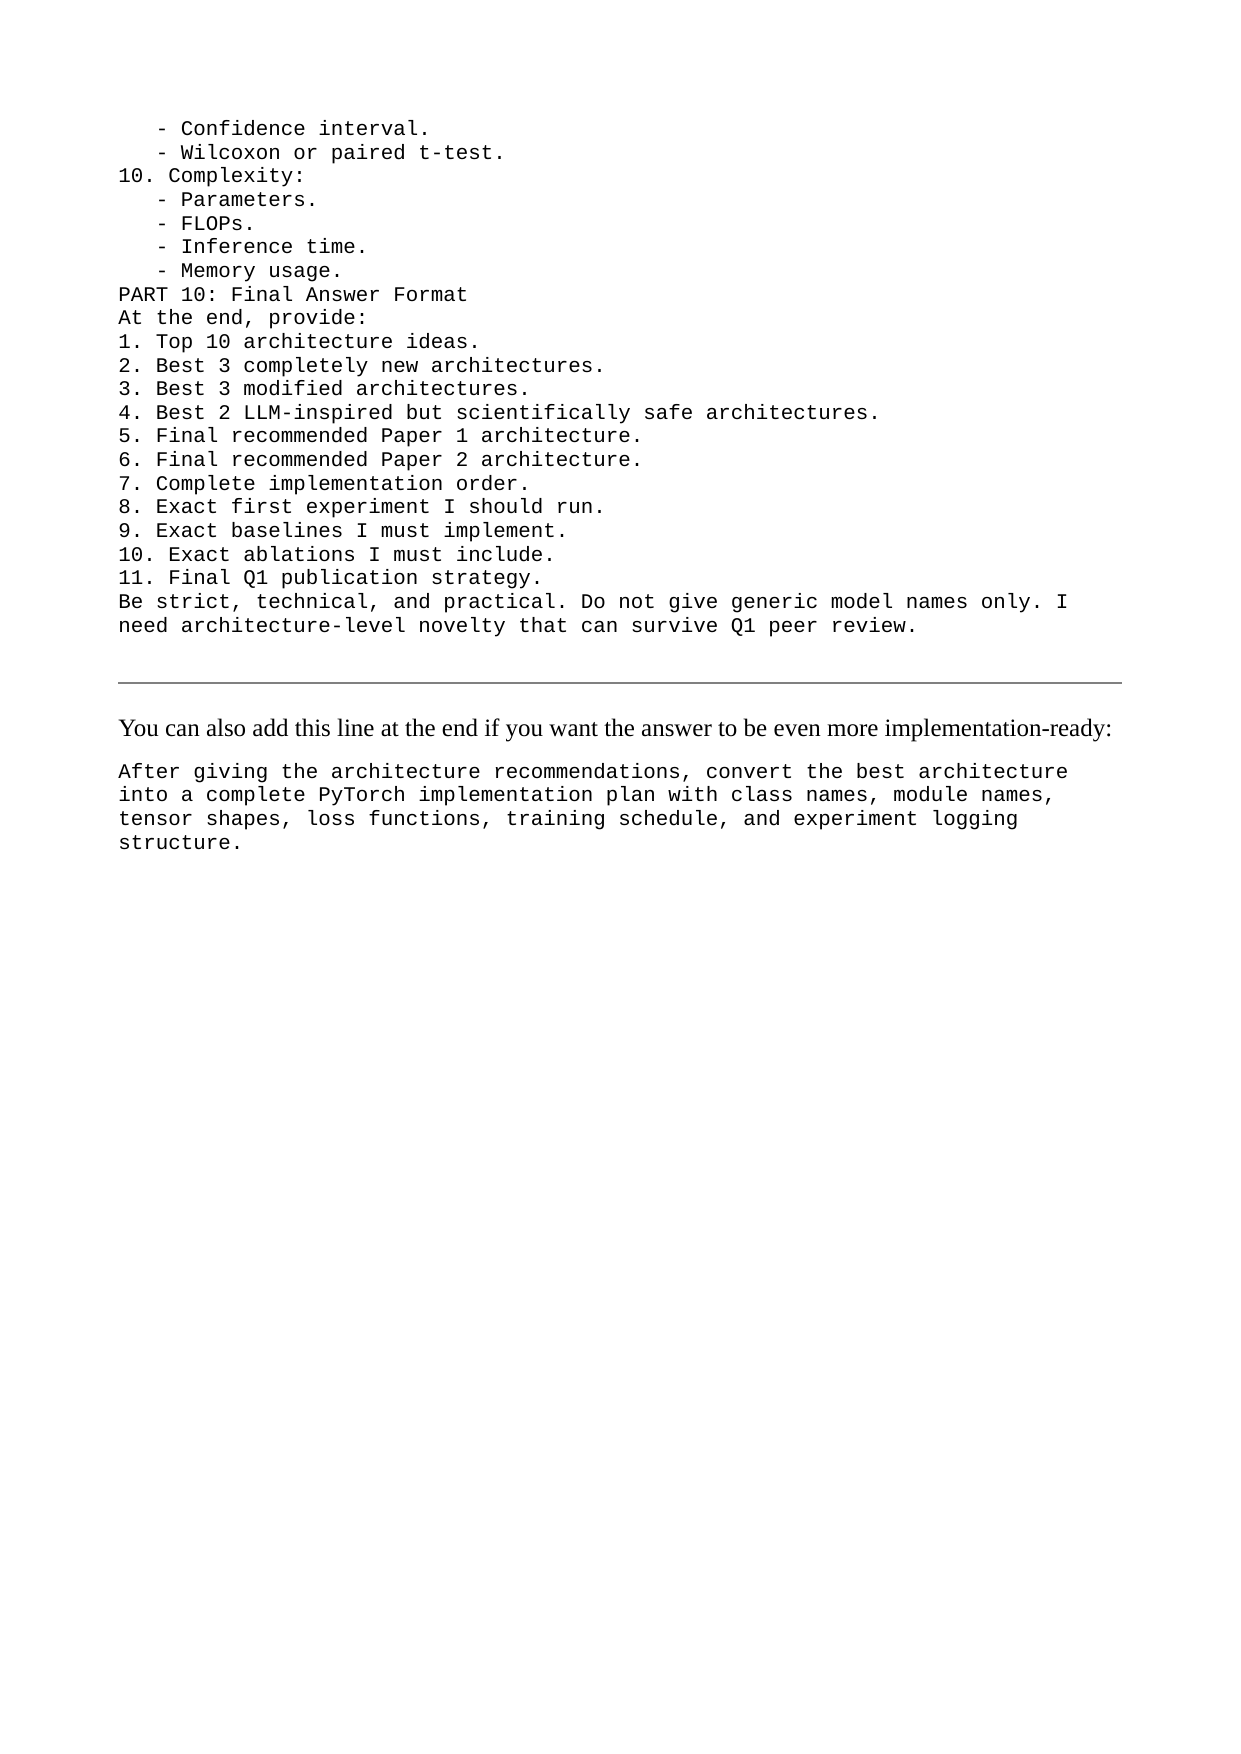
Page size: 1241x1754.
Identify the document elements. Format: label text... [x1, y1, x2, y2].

text 6. Final recommended Paper 2 architecture. [118, 449, 1122, 473]
text 11. Final Q1 publication strategy. [118, 567, 1122, 591]
text 3. Best 3 modified architectures. [118, 378, 1122, 402]
text - Parameters. [118, 189, 1122, 213]
text - Memory usage. [118, 260, 1122, 284]
text - Confidence interval. [118, 118, 1122, 142]
text 4. Best 2 LLM-inspired but scientifically safe architectures. [118, 402, 1122, 426]
text - Wilcoxon or paired t-test. [118, 142, 1122, 165]
text 8. Exact first experiment I should run. [118, 496, 1122, 520]
text After giving the architecture recommendations, convert the best architecture into a complete PyTorch implementation plan with class names, module names, tensor shapes, loss functions, training schedule, and experiment logging structure. [118, 761, 1122, 855]
text - Inference time. [118, 236, 1122, 260]
text You can also add this line at the end if you want the answer to be even more implementation-ready: [118, 713, 1122, 742]
text 9. Exact baselines I must implement. [118, 520, 1122, 544]
text Be strict, technical, and practical. Do not give generic model names only. I need architecture-level novelty that can survive Q1 peer review. [118, 591, 1122, 638]
text 1. Top 10 architecture ideas. [118, 331, 1122, 354]
text 7. Complete implementation order. [118, 473, 1122, 496]
text 10. Exact ablations I must include. [118, 544, 1122, 567]
text 2. Best 3 completely new architectures. [118, 354, 1122, 378]
text At the end, provide: [118, 307, 1122, 331]
text - FLOPs. [118, 213, 1122, 236]
text 10. Complexity: [118, 165, 1122, 189]
text PART 10: Final Answer Format [118, 284, 1122, 307]
text 5. Final recommended Paper 1 architecture. [118, 426, 1122, 449]
